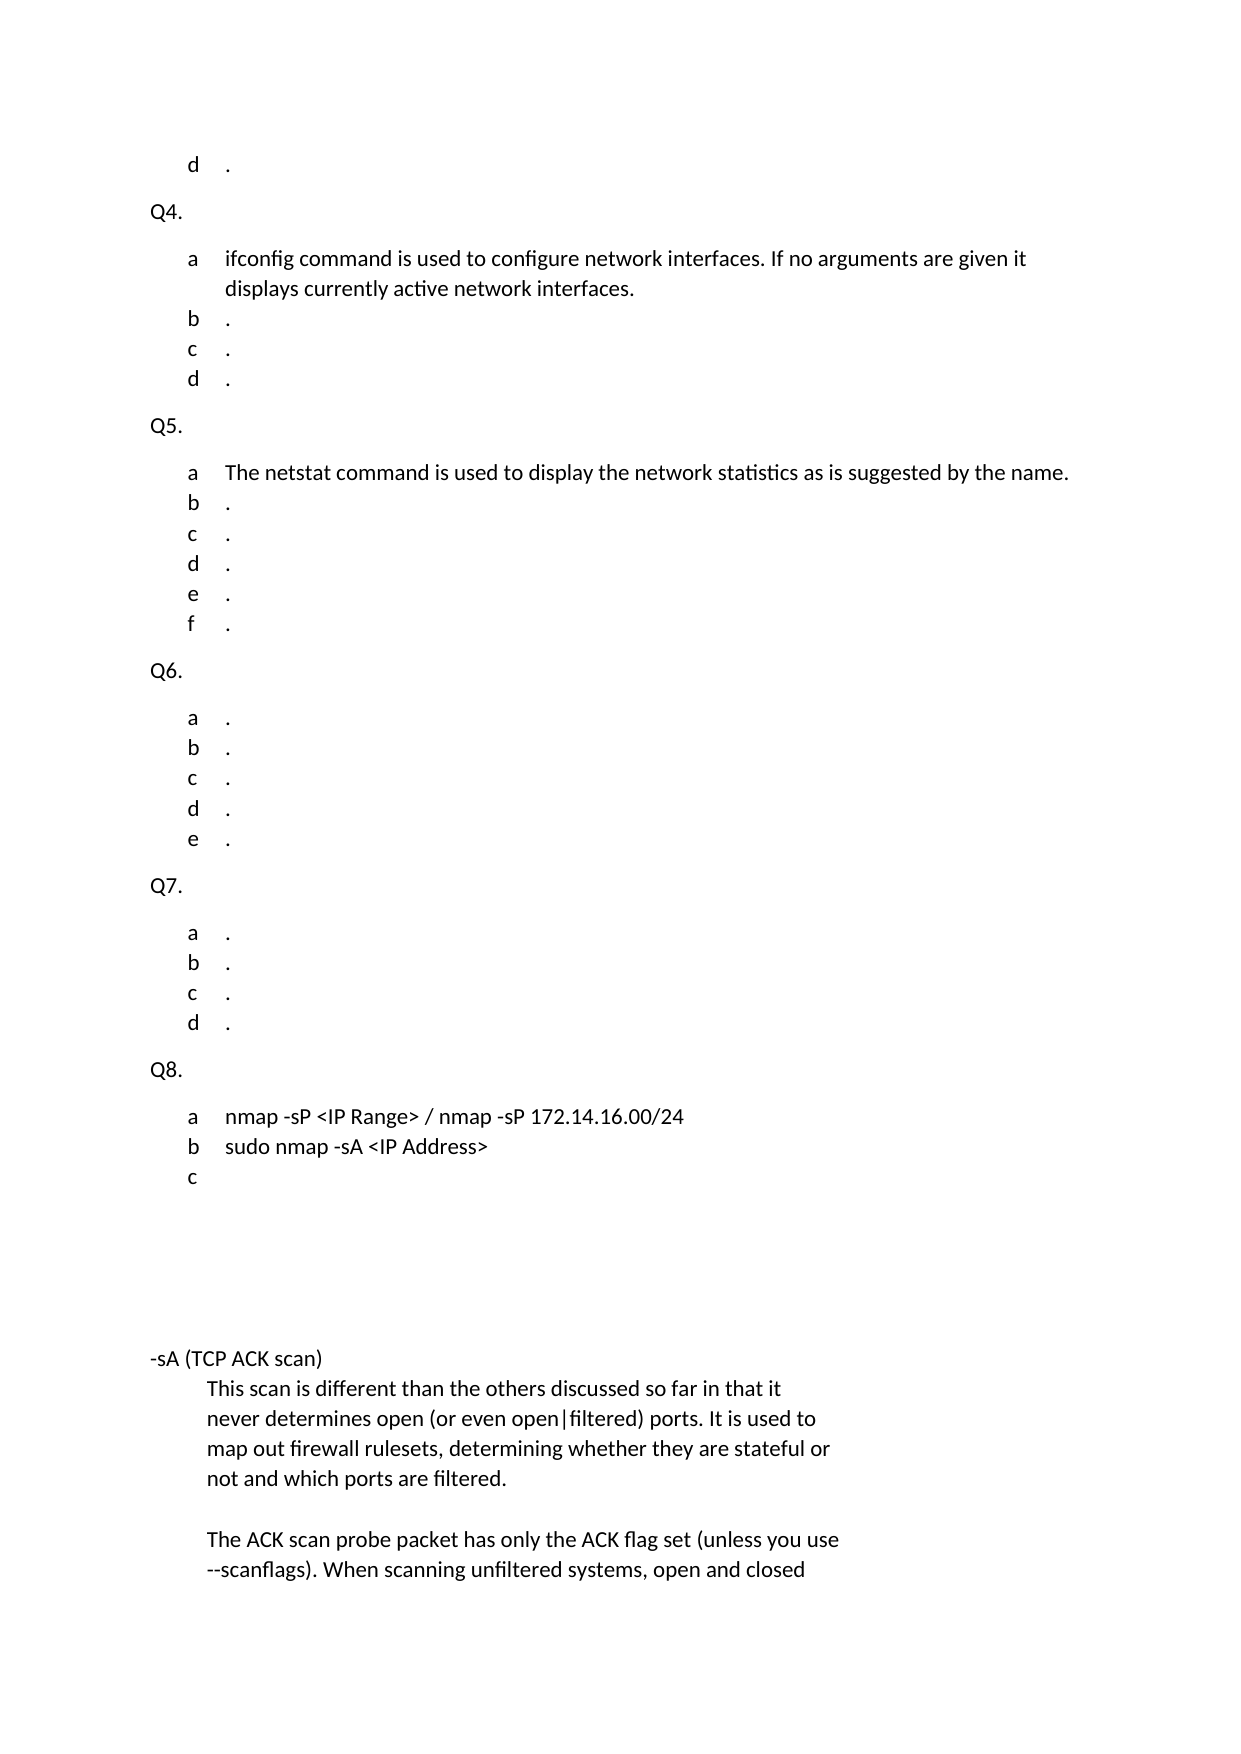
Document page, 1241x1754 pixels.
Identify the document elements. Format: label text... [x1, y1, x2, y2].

list . [187, 364, 1090, 393]
list The ACK scan probe packet has only the ACK flag set (unless you use [150, 1525, 1090, 1553]
list . [187, 150, 1090, 178]
list --scanflags). When scanning unfiltered systems, open and closed [150, 1555, 1090, 1583]
list . [187, 334, 1090, 362]
list never determines open (or even open|filtered) ports. It is used to [150, 1404, 1090, 1432]
text Q4. [150, 197, 1090, 225]
list . [187, 918, 1090, 946]
list . [187, 824, 1090, 852]
list The netstat command is used to display the network statistics as is suggested by the name. [187, 458, 1090, 486]
list . [187, 948, 1090, 976]
text Q8. [150, 1055, 1090, 1083]
list . [187, 703, 1090, 731]
list . [187, 304, 1090, 332]
list ifconfig command is used to configure network interfaces. If no arguments are given it displays currently active network interfaces. [187, 244, 1090, 302]
list not and which ports are filtered. [150, 1464, 1090, 1493]
list nmap -sP <IP Range> / nmap -sP 172.14.16.00/24 [187, 1102, 1090, 1130]
list -sA (TCP ACK scan) [150, 1344, 1090, 1372]
list . [187, 794, 1090, 822]
list . [187, 978, 1090, 1006]
list sudo nmap -sA <IP Address> [187, 1132, 1090, 1160]
list . [187, 519, 1090, 547]
text Q5. [150, 411, 1090, 439]
list . [187, 488, 1090, 517]
list This scan is different than the others discussed so far in that it [150, 1374, 1090, 1402]
list map out firewall rulesets, determining whether they are stateful or [150, 1434, 1090, 1462]
text Q7. [150, 871, 1090, 899]
list . [187, 733, 1090, 761]
list . [187, 579, 1090, 607]
list . [187, 1008, 1090, 1036]
text Q6. [150, 656, 1090, 684]
list . [187, 609, 1090, 637]
list . [187, 549, 1090, 577]
list . [187, 763, 1090, 792]
